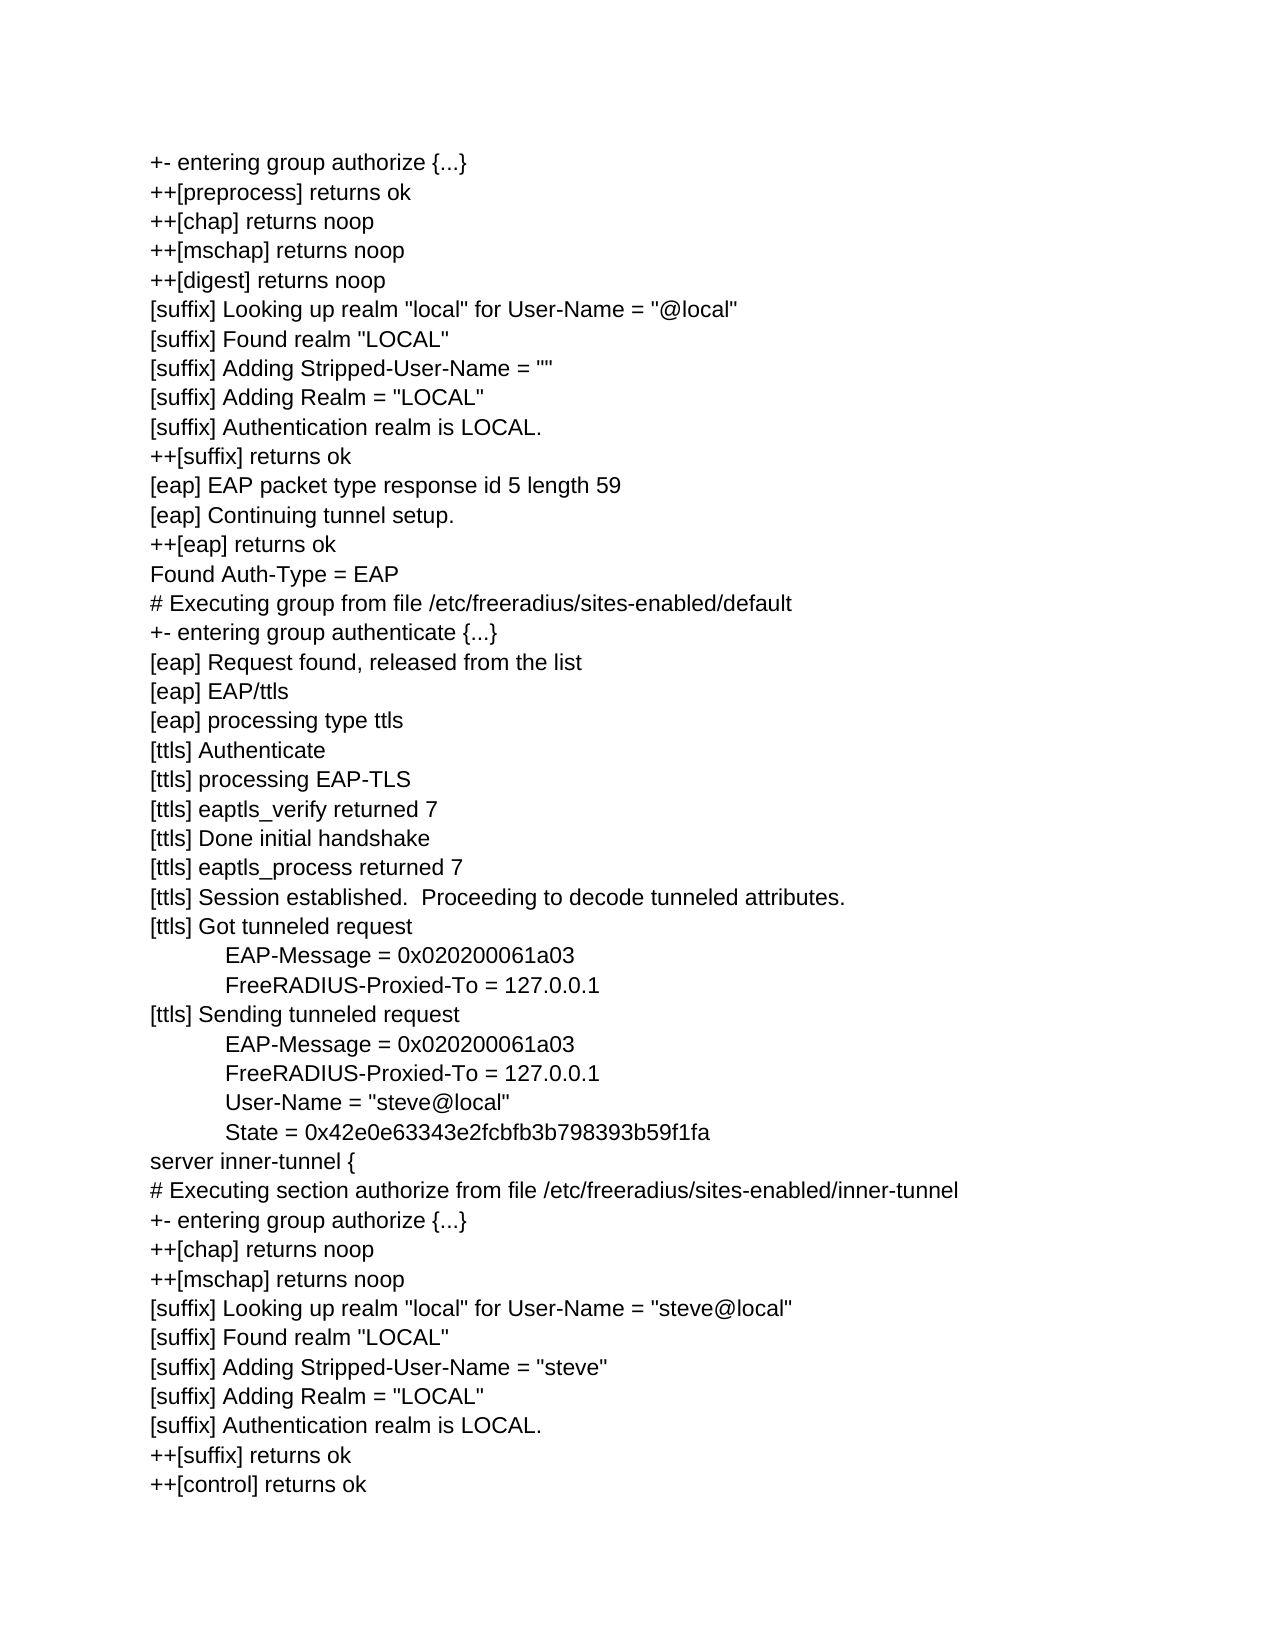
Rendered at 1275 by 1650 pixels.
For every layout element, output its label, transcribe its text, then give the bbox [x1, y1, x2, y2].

text [ttls] Sending tunneled request [150, 1002, 1125, 1027]
text ++[control] returns ok [150, 1472, 1125, 1497]
text [eap] Continuing tunnel setup. [150, 502, 1125, 528]
text [ttls] Done initial handshake [150, 826, 1125, 851]
text +- entering group authenticate {...} [150, 620, 1125, 646]
text [ttls] eaptls_verify returned 7 [150, 796, 1125, 822]
text [suffix] Looking up realm "local" for User-Name = "steve@local" [150, 1296, 1125, 1321]
text EAP-Message = 0x020200061a03 [150, 1031, 1125, 1057]
text [eap] EAP packet type response id 5 length 59 [150, 473, 1125, 499]
text [eap] processing type ttls [150, 708, 1125, 734]
text [suffix] Adding Stripped-User-Name = "" [150, 356, 1125, 381]
text ++[eap] returns ok [150, 532, 1125, 557]
text User-Name = "steve@local" [150, 1090, 1125, 1116]
text Found Auth-Type = EAP [150, 561, 1125, 587]
text # Executing section authorize from file /etc/freeradius/sites-enabled/inner-tunnel [150, 1178, 1125, 1204]
text ++[preprocess] returns ok [150, 179, 1125, 205]
text [suffix] Found realm "LOCAL" [150, 326, 1125, 352]
text [ttls] Authenticate [150, 737, 1125, 763]
text +- entering group authorize {...} [150, 1207, 1125, 1233]
text [suffix] Authentication realm is LOCAL. [150, 414, 1125, 440]
text ++[mschap] returns noop [150, 238, 1125, 264]
text [ttls] Got tunneled request [150, 914, 1125, 939]
text [suffix] Authentication realm is LOCAL. [150, 1413, 1125, 1439]
text [eap] EAP/ttls [150, 679, 1125, 704]
text # Executing group from file /etc/freeradius/sites-enabled/default [150, 591, 1125, 616]
text ++[digest] returns noop [150, 267, 1125, 293]
text [suffix] Found realm "LOCAL" [150, 1325, 1125, 1351]
text [suffix] Looking up realm "local" for User-Name = "@local" [150, 297, 1125, 322]
text ++[chap] returns noop [150, 209, 1125, 234]
text State = 0x42e0e63343e2fcbfb3b798393b59f1fa [150, 1119, 1125, 1145]
text +- entering group authorize {...} [150, 150, 1125, 176]
text FreeRADIUS-Proxied-To = 127.0.0.1 [150, 972, 1125, 998]
text [ttls] eaptls_process returned 7 [150, 855, 1125, 881]
text [suffix] Adding Realm = "LOCAL" [150, 1384, 1125, 1409]
text [suffix] Adding Stripped-User-Name = "steve" [150, 1354, 1125, 1380]
text ++[chap] returns noop [150, 1237, 1125, 1262]
text [ttls] Session established. Proceeding to decode tunneled attributes. [150, 884, 1125, 910]
text [eap] Request found, released from the list [150, 649, 1125, 675]
text ++[suffix] returns ok [150, 1442, 1125, 1468]
text EAP-Message = 0x020200061a03 [150, 943, 1125, 969]
text ++[mschap] returns noop [150, 1266, 1125, 1292]
text ++[suffix] returns ok [150, 444, 1125, 469]
text FreeRADIUS-Proxied-To = 127.0.0.1 [150, 1061, 1125, 1086]
text server inner-tunnel { [150, 1149, 1125, 1174]
text [ttls] processing EAP-TLS [150, 767, 1125, 792]
text [suffix] Adding Realm = "LOCAL" [150, 385, 1125, 411]
